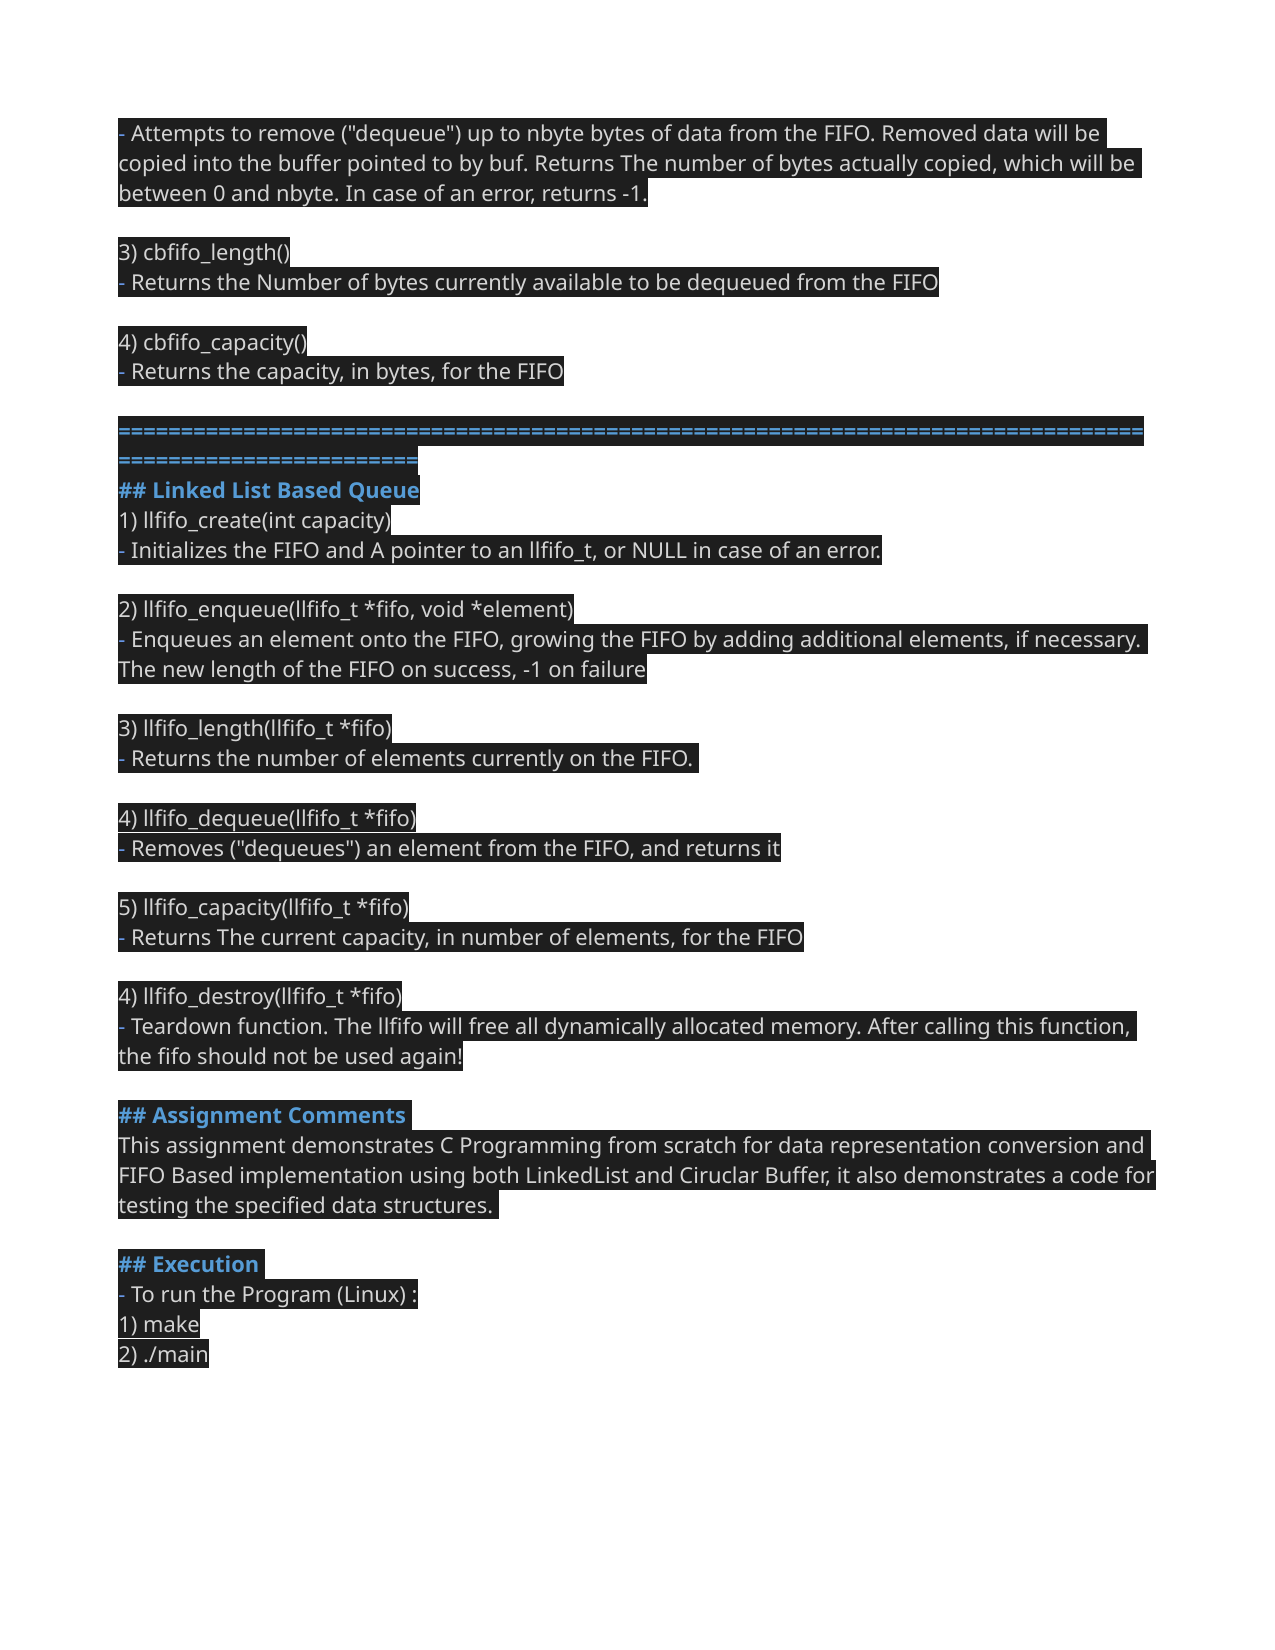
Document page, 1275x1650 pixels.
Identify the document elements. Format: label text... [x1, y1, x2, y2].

text ## Linked List Based Queue [118, 475, 1157, 505]
text 2) ./main [118, 1338, 1157, 1368]
text - Initializes the FIFO and A pointer to an llfifo_t, or NULL in case of an error. [118, 535, 1157, 565]
text ## Execution [118, 1249, 1157, 1279]
text 5) llfifo_capacity(llfifo_t *fifo) [118, 892, 1157, 922]
text - Returns the capacity, in bytes, for the FIFO [118, 356, 1157, 386]
text - Attempts to remove ("dequeue") up to nbyte bytes of data from the FIFO. Removed data will be copied into the buffer pointed to by buf. Returns The number of bytes actually copied, which will be between 0 and nbyte. In case of an error, returns -1. [118, 118, 1157, 207]
text ## Assignment Comments [118, 1100, 1157, 1130]
text - Returns the number of elements currently on the FIFO. [118, 743, 1157, 773]
text 4) llfifo_destroy(llfifo_t *fifo) [118, 981, 1157, 1011]
text - Enqueues an element onto the FIFO, growing the FIFO by adding additional elements, if necessary. The new length of the FIFO on success, -1 on failure [118, 624, 1157, 684]
text 4) cbfifo_capacity() [118, 326, 1157, 356]
text - To run the Program (Linux) : [118, 1279, 1157, 1309]
text - Returns The current capacity, in number of elements, for the FIFO [118, 922, 1157, 952]
text - Removes ("dequeues") an element from the FIFO, and returns it [118, 832, 1157, 862]
text ========================================================================================================== [118, 416, 1157, 475]
text - Teardown function. The llfifo will free all dynamically allocated memory. After calling this function, the fifo should not be used again! [118, 1011, 1157, 1071]
text 3) llfifo_length(llfifo_t *fifo) [118, 713, 1157, 743]
text 1) make [118, 1309, 1157, 1338]
text 1) llfifo_create(int capacity) [118, 505, 1157, 535]
text 3) cbfifo_length() [118, 237, 1157, 267]
text This assignment demonstrates C Programming from scratch for data representation conversion and FIFO Based implementation using both LinkedList and Ciruclar Buffer, it also demonstrates a code for testing the specified data structures. [118, 1130, 1157, 1219]
text - Returns the Number of bytes currently available to be dequeued from the FIFO [118, 267, 1157, 297]
text 2) llfifo_enqueue(llfifo_t *fifo, void *element) [118, 594, 1157, 624]
text 4) llfifo_dequeue(llfifo_t *fifo) [118, 803, 1157, 832]
